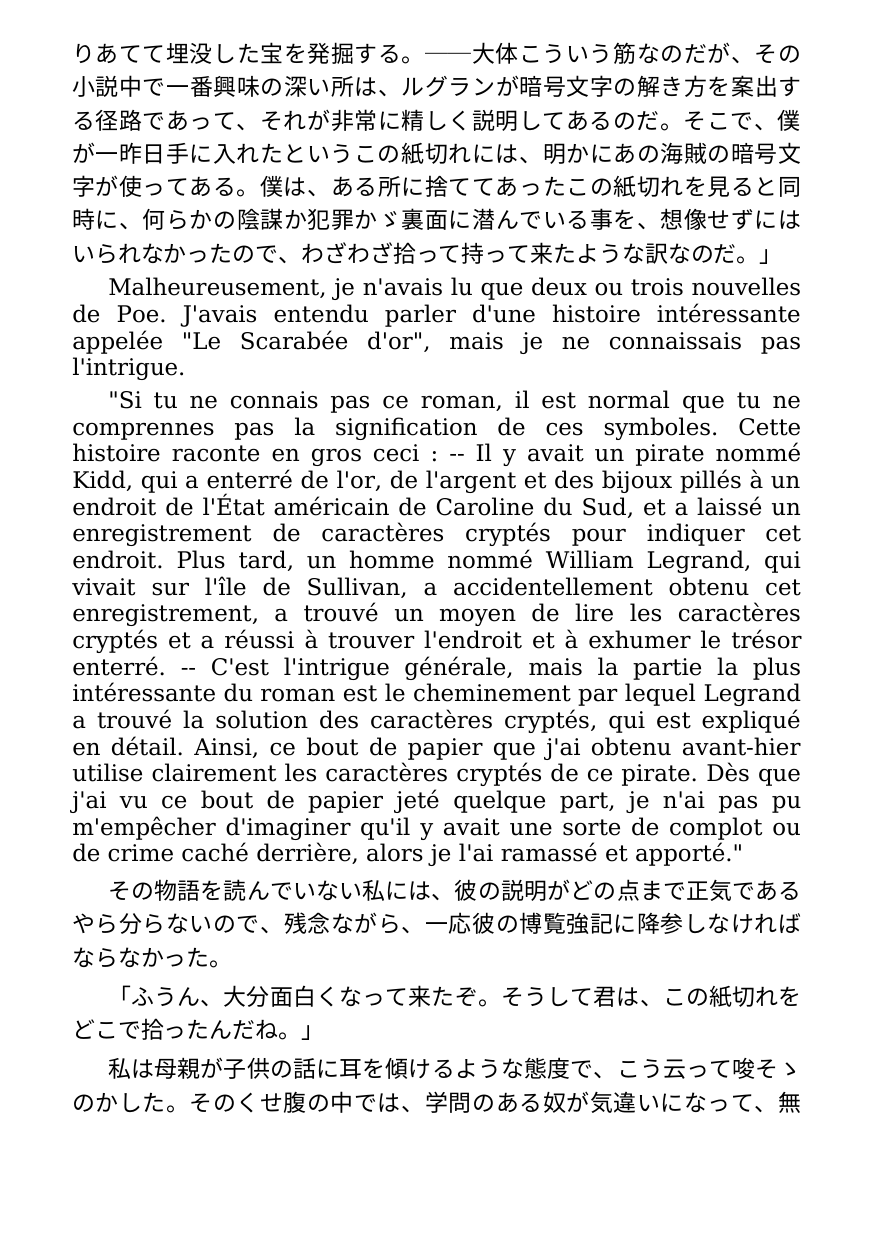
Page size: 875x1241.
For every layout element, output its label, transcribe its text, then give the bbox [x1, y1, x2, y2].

text Malheureusement, je n'avais lu que deux ou trois nouvelles de Poe. J'avais entendu parler d'une histoire intéressante appelée "Le Scarabée d'or", mais je ne connaissais pas l'intrigue. [72, 274, 802, 381]
text りあてて埋没した宝を発掘する。──大体こういう筋なのだが、その小説中で一番興味の深い所は、ルグランが暗号文字の解き方を案出する径路であって、それが非常に精しく説明してあるのだ。そこで、僕が一昨日手に入れたというこの紙切れには、明かにあの海賊の暗号文字が使ってある。僕は、ある所に捨ててあったこの紙切れを見ると同時に、何らかの陰謀か犯罪かゞ裏面に潜んでいる事を、想像せずにはいられなかったので、わざわざ拾って持って来たような訳なのだ。」 [72, 36, 802, 269]
text その物語を読んでいない私には、彼の説明がどの点まで正気であるやら分らないので、残念ながら、一応彼の博覧強記に降参しなければならなかった。 [72, 873, 802, 973]
text "Si tu ne connais pas ce roman, il est normal que tu ne comprennes pas la signification de ces symboles. Cette histoire raconte en gros ceci : -- Il y avait un pirate nommé Kidd, qui a enterré de l'or, de l'argent et des bijoux pillés à un endroit de l'État américain de Caroline du Sud, et a laissé un enregistrement de caractères cryptés pour indiquer cet endroit. Plus tard, un homme nommé William Legrand, qui vivait sur l'île de Sullivan, a accidentellement obtenu cet enregistrement, a trouvé un moyen de lire les caractères cryptés et a réussi à trouver l'endroit et à exhumer le trésor enterré. -- C'est l'intrigue générale, mais la partie la plus intéressante du roman est le cheminement par lequel Legrand a trouvé la solution des caractères cryptés, qui est expliqué en détail. Ainsi, ce bout de papier que j'ai obtenu avant-hier utilise clairement les caractères cryptés de ce pirate. Dès que j'ai vu ce bout de papier jeté quelque part, je n'ai pas pu m'empêcher d'imaginer qu'il y avait une sorte de complot ou de crime caché derrière, alors je l'ai ramassé et apporté." [72, 387, 802, 867]
text 私は母親が子供の話に耳を傾けるような態度で、こう云って唆そゝのかした。そのくせ腹の中では、学問のある奴が気違いになって、無 [72, 1051, 802, 1118]
text 「ふうん、大分面白くなって来たぞ。そうして君は、この紙切れをどこで拾ったんだね。」 [72, 979, 802, 1045]
